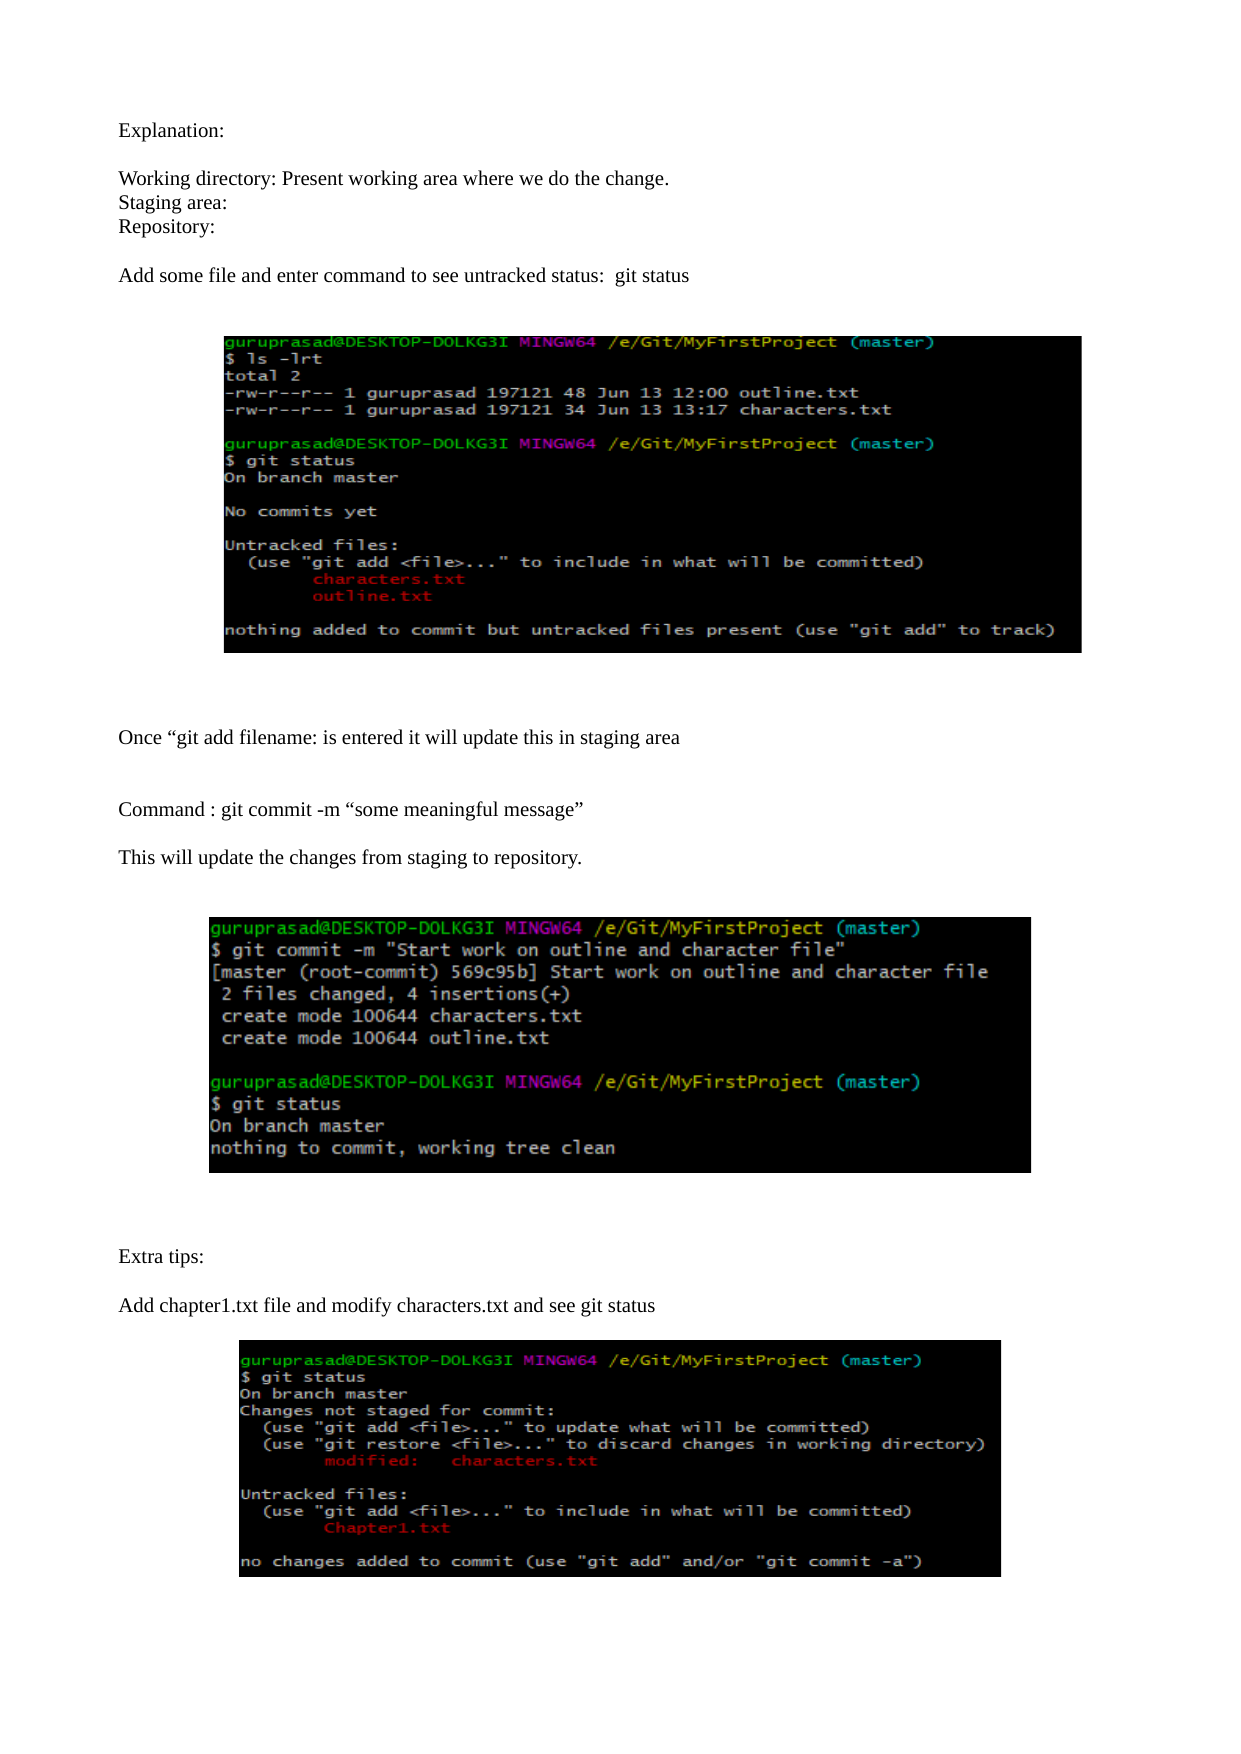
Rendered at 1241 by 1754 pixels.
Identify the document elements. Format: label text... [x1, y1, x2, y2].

text Add some file and enter command to see untracked status: git status [118, 262, 1122, 287]
text Explanation: [118, 118, 1122, 142]
text Working directory: Present working area where we do the change. [118, 166, 1122, 190]
picture [223, 336, 1082, 653]
text Repository: [118, 214, 1122, 238]
text Once “git add filename: is entered it will update this in staging area [118, 725, 1122, 749]
text Add chapter1.txt file and modify characters.txt and see git status [118, 1292, 1122, 1317]
text Command : git commit -m “some meaningful message” [118, 797, 1122, 821]
text Extra tips: [118, 1244, 1122, 1268]
picture [209, 917, 1032, 1173]
picture [239, 1340, 1002, 1577]
text This will update the changes from staging to repository. [118, 845, 1122, 869]
text Staging area: [118, 190, 1122, 214]
